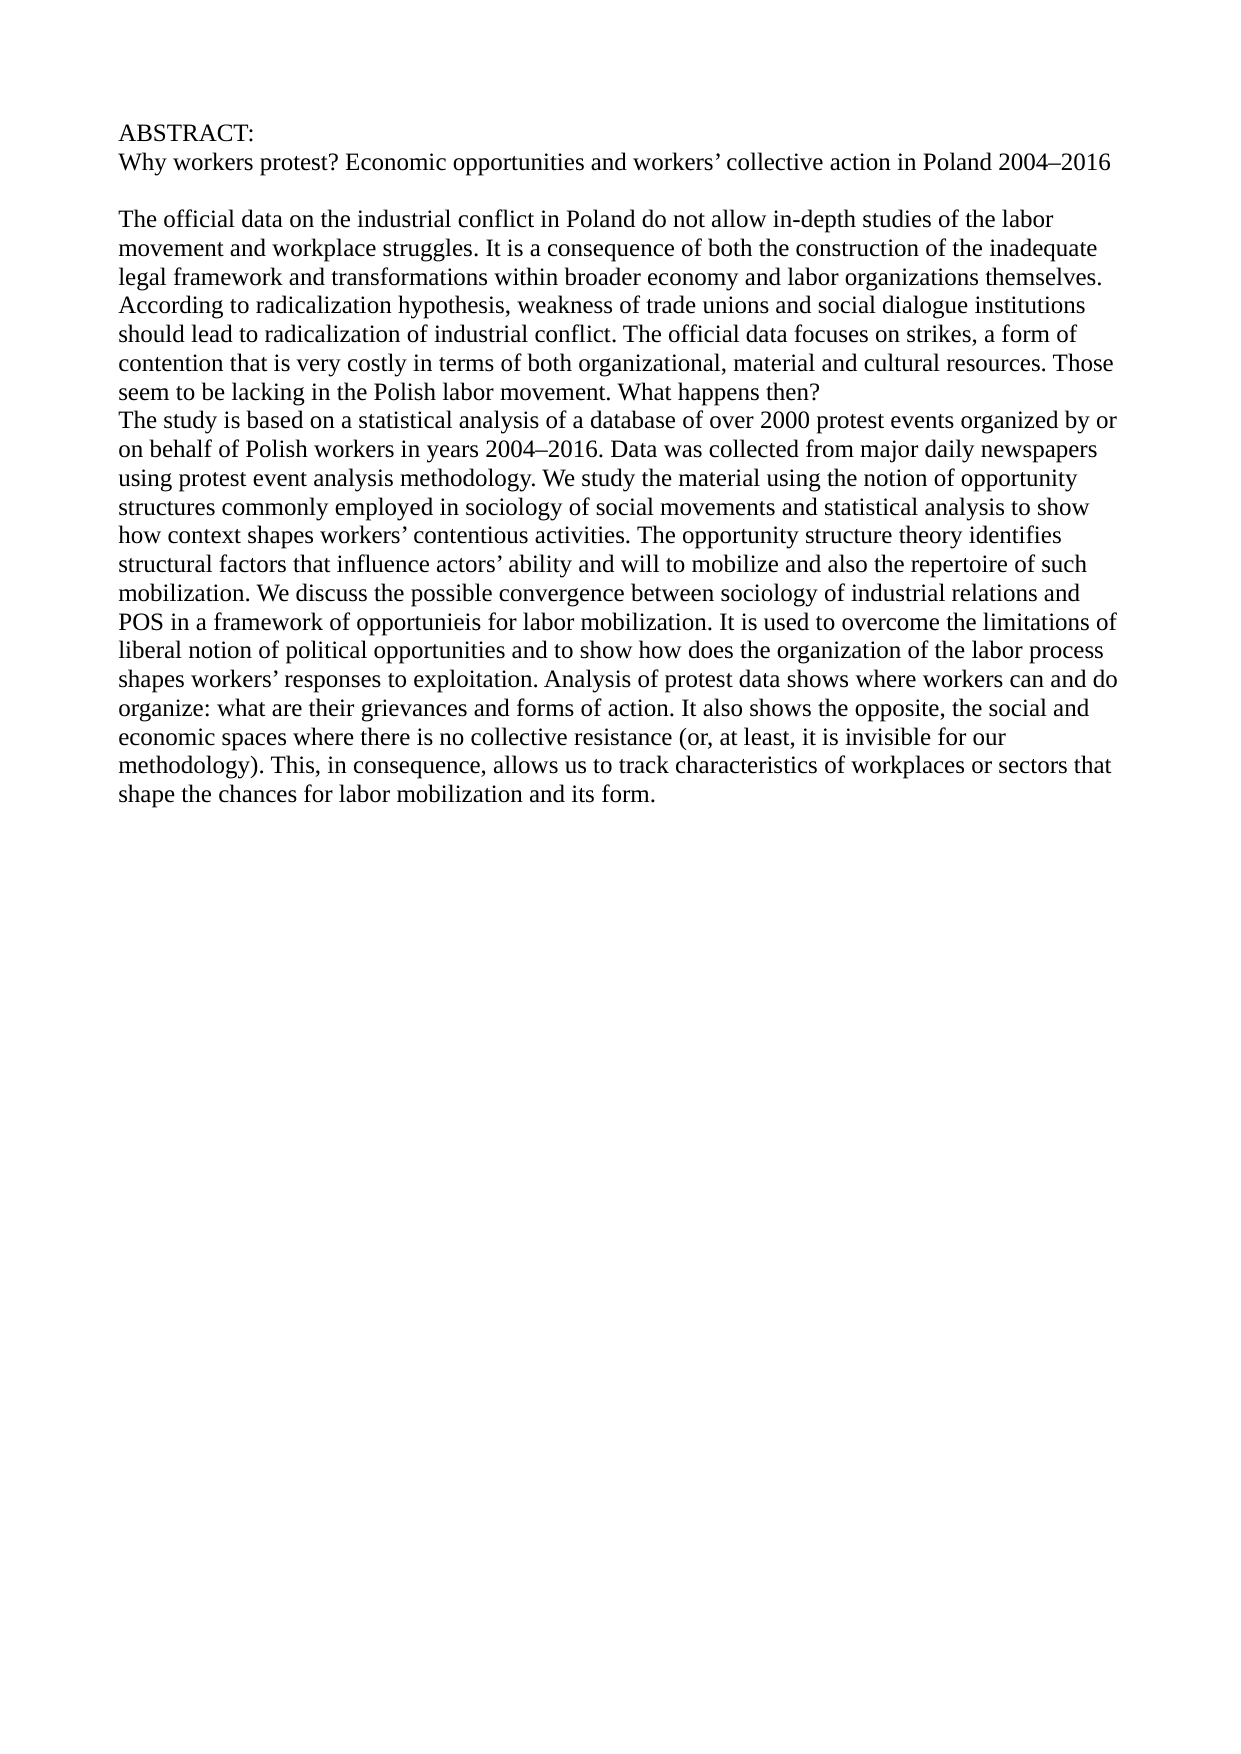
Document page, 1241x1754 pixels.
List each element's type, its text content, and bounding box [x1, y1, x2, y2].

text Why workers protest? Economic opportunities and workers’ collective action in Poland 2004–2016 [118, 147, 1122, 176]
text The official data on the industrial conflict in Poland do not allow in-depth studies of the labor movement and workplace struggles. It is a consequence of both the construction of the inadequate legal framework and transformations within broader economy and labor organizations themselves. According to radicalization hypothesis, weakness of trade unions and social dialogue institutions should lead to radicalization of industrial conflict. The official data focuses on strikes, a form of contention that is very costly in terms of both organizational, material and cultural resources. Those seem to be lacking in the Polish labor movement. What happens then? [118, 204, 1122, 406]
text The study is based on a statistical analysis of a database of over 2000 protest events organized by or on behalf of Polish workers in years 2004–2016. Data was collected from major daily newspapers using protest event analysis methodology. We study the material using the notion of opportunity structures commonly employed in sociology of social movements and statistical analysis to show how context shapes workers’ contentious activities. The opportunity structure theory identifies structural factors that influence actors’ ability and will to mobilize and also the repertoire of such mobilization. We discuss the possible convergence between sociology of industrial relations and POS in a framework of opportunieis for labor mobilization. It is used to overcome the limitations of liberal notion of political opportunities and to show how does the organization of the labor process shapes workers’ responses to exploitation. Analysis of protest data shows where workers can and do organize: what are their grievances and forms of action. It also shows the opposite, the social and economic spaces where there is no collective resistance (or, at least, it is invisible for our methodology). This, in consequence, allows us to track characteristics of workplaces or sectors that shape the chances for labor mobilization and its form. [118, 406, 1122, 808]
text ABSTRACT: [118, 118, 1122, 147]
